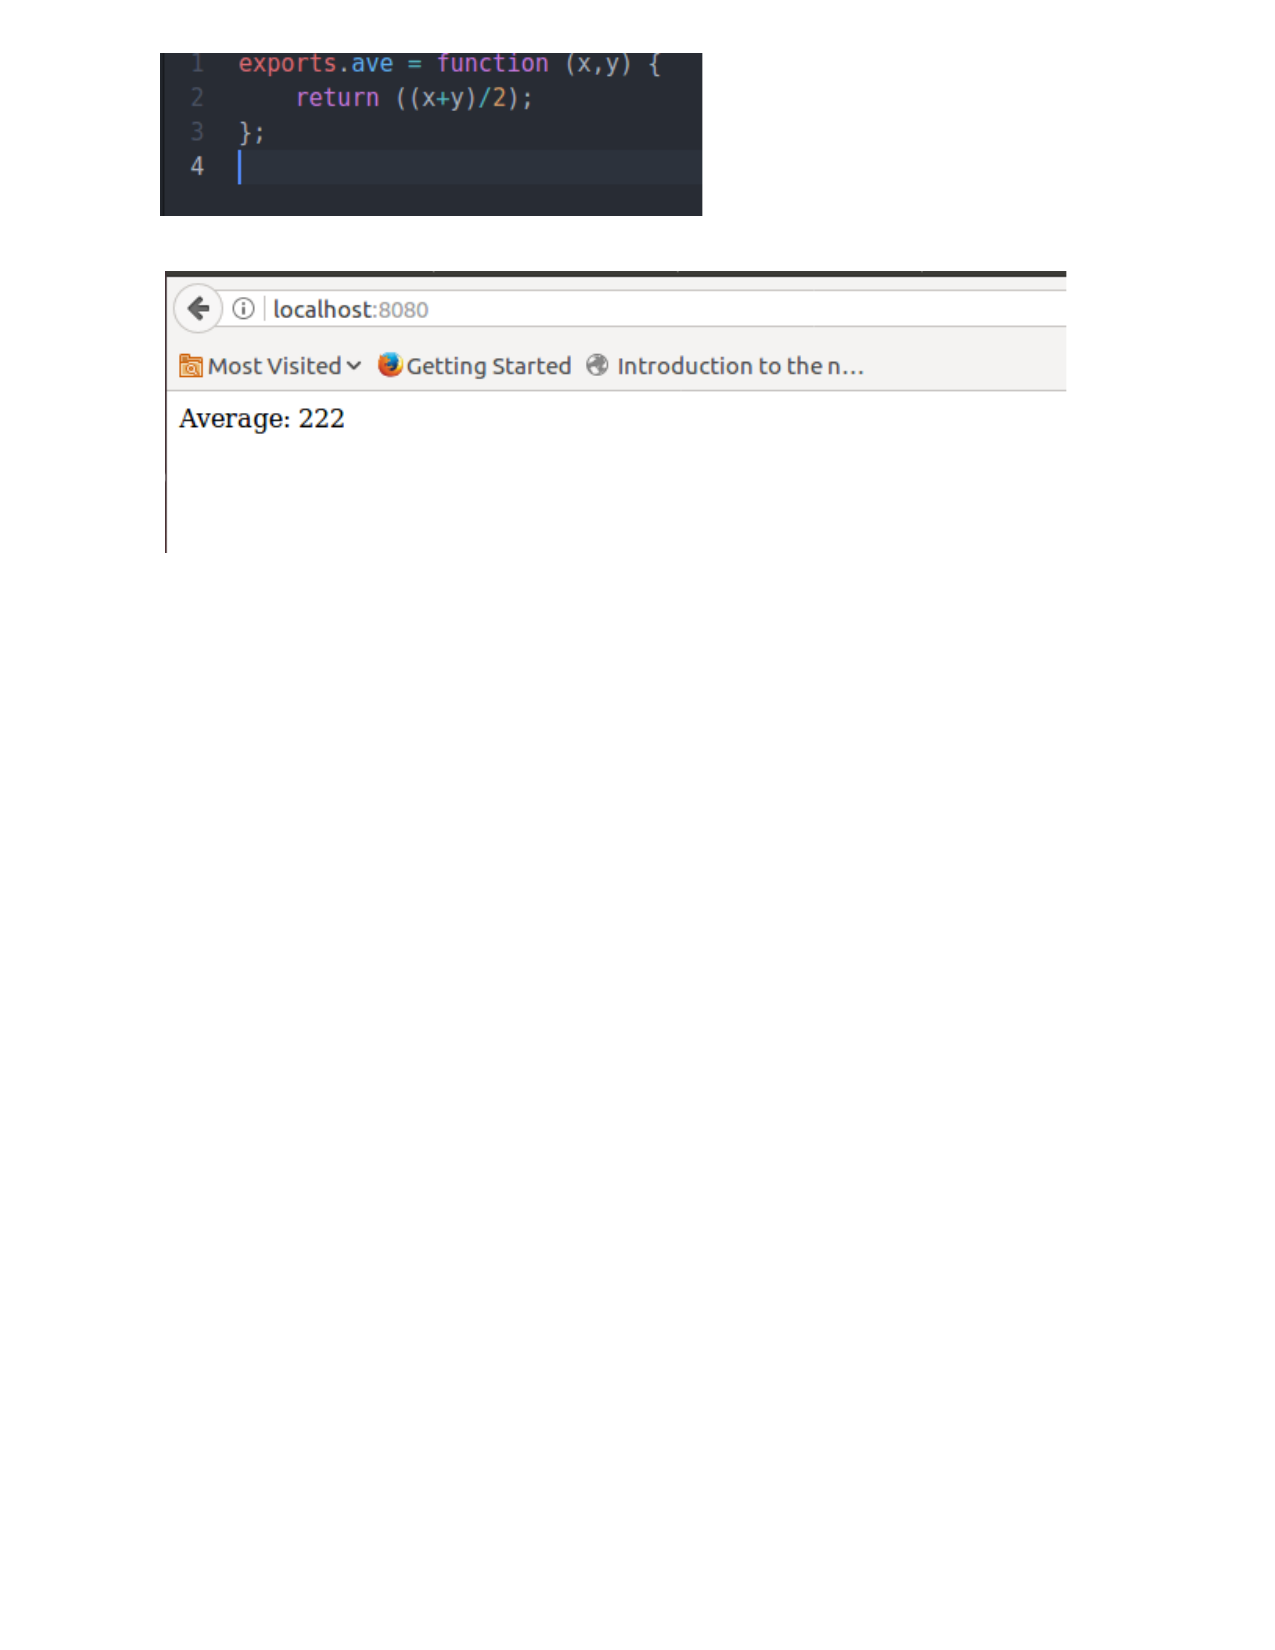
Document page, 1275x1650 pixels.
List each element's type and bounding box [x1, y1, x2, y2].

picture [165, 271, 1067, 553]
picture [160, 53, 703, 216]
